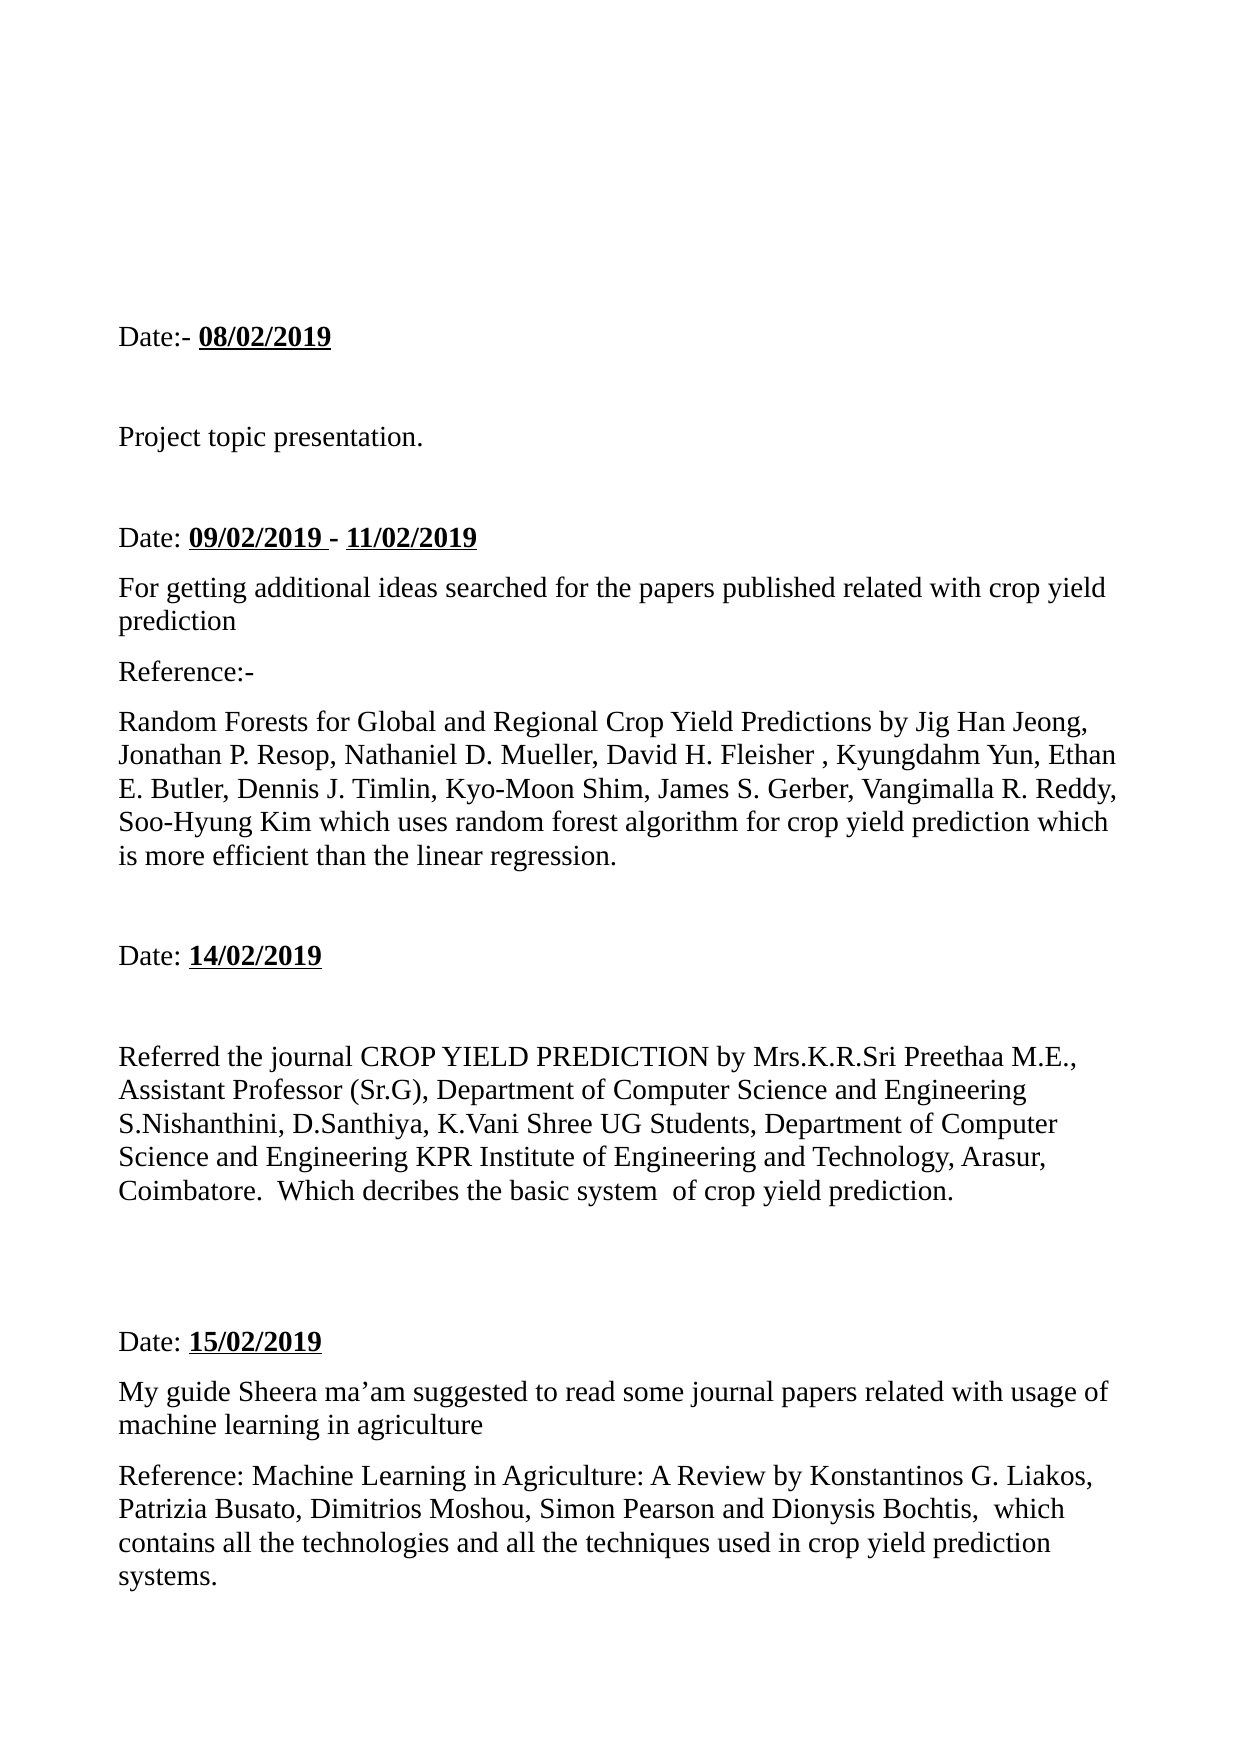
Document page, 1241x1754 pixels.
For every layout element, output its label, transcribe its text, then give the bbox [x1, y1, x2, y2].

text Date: 15/02/2019 [118, 1324, 1122, 1357]
text Project topic presentation. [118, 419, 1122, 453]
text Referred the journal CROP YIELD PREDICTION by Mrs.K.R.Sri Preethaa M.E., Assistant Professor (Sr.G), Department of Computer Science and Engineering S.Nishanthini, D.Santhiya, K.Vani Shree UG Students, Department of Computer Science and Engineering KPR Institute of Engineering and Technology, Arasur, Coimbatore. Which decribes the basic system of crop yield prediction. [118, 1039, 1122, 1207]
text Reference:- [118, 654, 1122, 687]
text Reference: Machine Learning in Agriculture: A Review by Konstantinos G. Liakos, Patrizia Busato, Dimitrios Moshou, Simon Pearson and Dionysis Bochtis, which contains all the technologies and all the techniques used in crop yield prediction systems. [118, 1458, 1122, 1592]
text Date: 14/02/2019 [118, 938, 1122, 972]
text Date: 09/02/2019 - 11/02/2019 [118, 520, 1122, 553]
text My guide Sheera ma’am suggested to read some journal papers related with usage of machine learning in agriculture [118, 1374, 1122, 1441]
text For getting additional ideas searched for the papers published related with crop yield prediction [118, 570, 1122, 637]
text Date:- 08/02/2019 [118, 319, 1122, 352]
text Random Forests for Global and Regional Crop Yield Predictions by Jig Han Jeong, Jonathan P. Resop, Nathaniel D. Mueller, David H. Fleisher , Kyungdahm Yun, Ethan E. Butler, Dennis J. Timlin, Kyo-Moon Shim, James S. Gerber, Vangimalla R. Reddy, Soo-Hyung Kim which uses random forest algorithm for crop yield prediction which is more efficient than the linear regression. [118, 704, 1122, 872]
